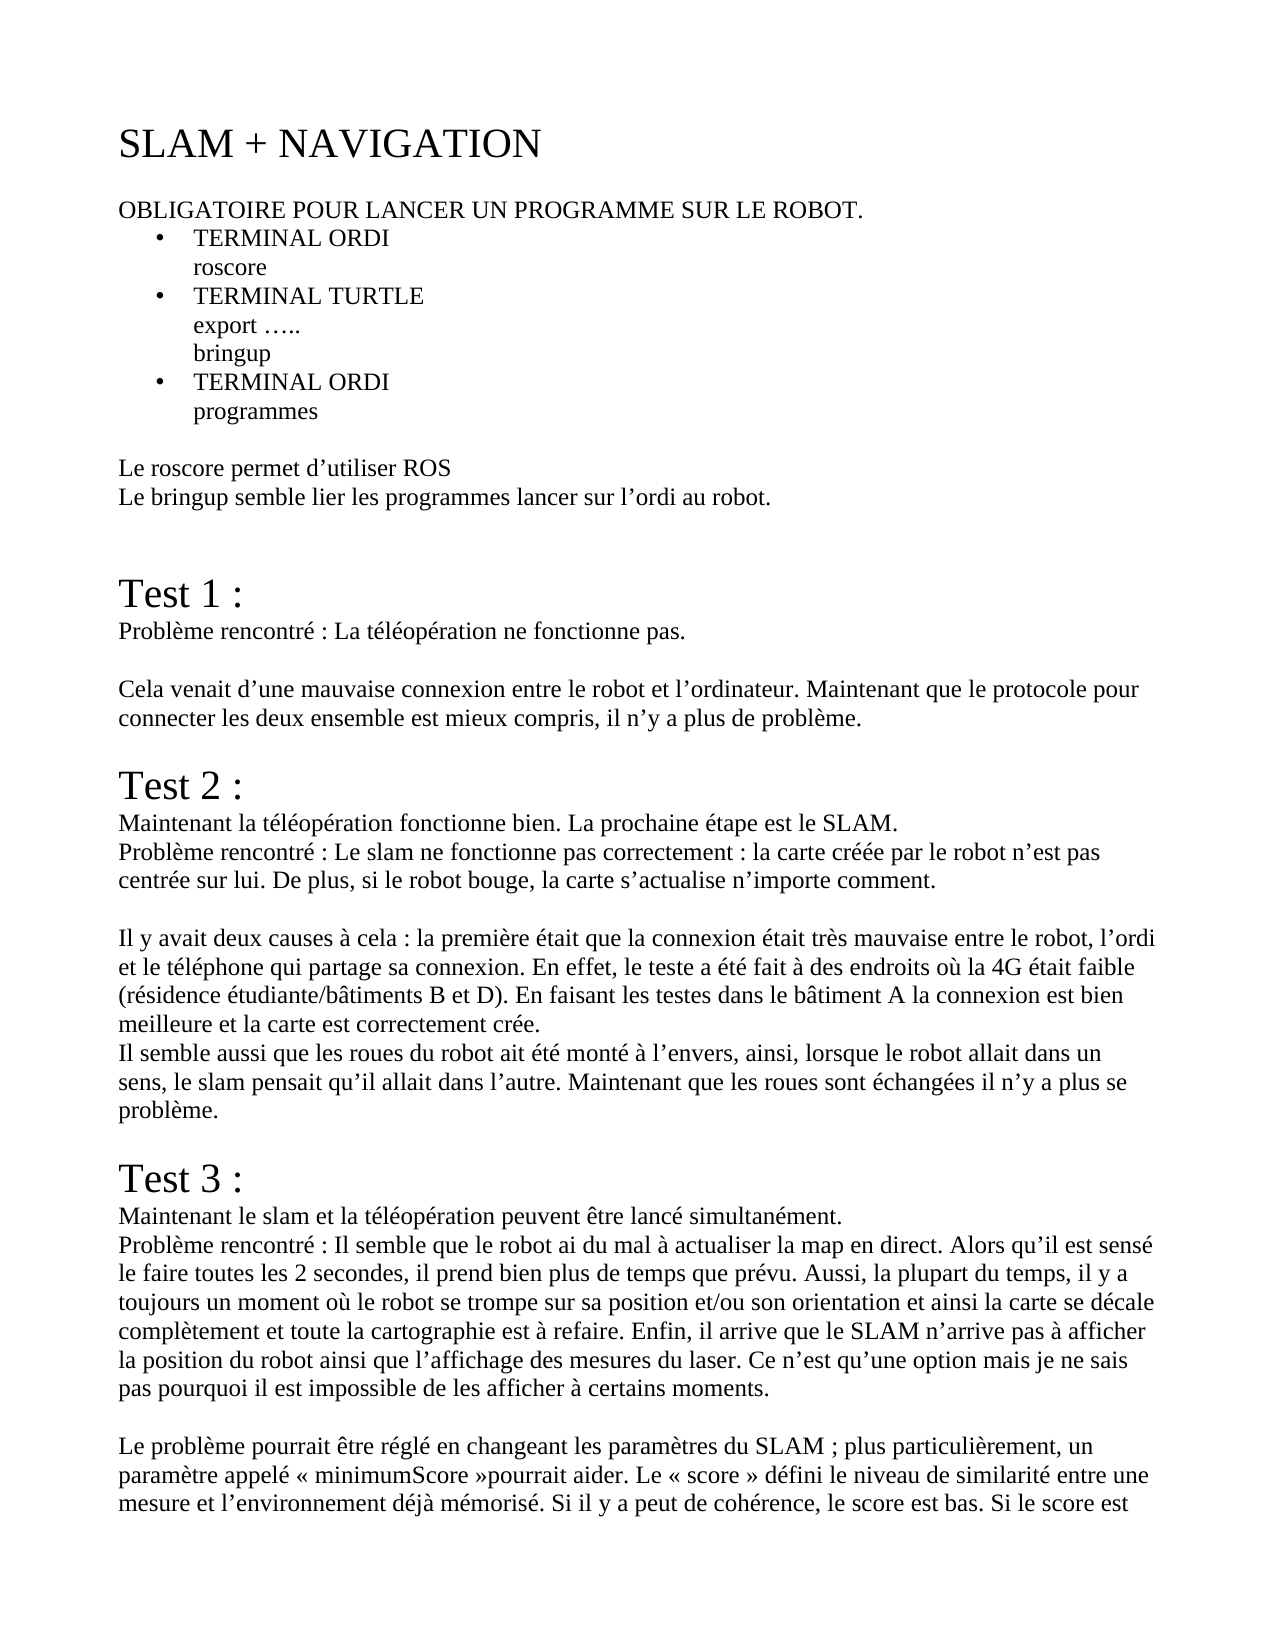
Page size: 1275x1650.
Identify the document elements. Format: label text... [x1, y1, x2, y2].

text SLAM + NAVIGATION [118, 118, 1157, 166]
text Le roscore permet d’utiliser ROS [118, 453, 1157, 482]
list roscore [156, 252, 1157, 281]
text Problème rencontré : Il semble que le robot ai du mal à actualiser la map en direct. Alors qu’il est sensé le faire toutes les 2 secondes, il prend bien plus de temps que prévu. Aussi, la plupart du temps, il y a toujours un moment où le robot se trompe sur sa position et/ou son orientation et ainsi la carte se décale complètement et toute la cartographie est à refaire. Enfin, il arrive que le SLAM n’arrive pas à afficher la position du robot ainsi que l’affichage des mesures du laser. Ce n’est qu’une option mais je ne sais pas pourquoi il est impossible de les afficher à certains moments. [118, 1230, 1157, 1402]
text Problème rencontré : La téléopération ne fonctionne pas. [118, 616, 1157, 645]
list bringup [156, 338, 1157, 367]
text Le bringup semble lier les programmes lancer sur l’ordi au robot. [118, 482, 1157, 511]
text Le problème pourrait être réglé en changeant les paramètres du SLAM ; plus particulièrement, un paramètre appelé « minimumScore »pourrait aider. Le « score » défini le niveau de similarité entre une mesure et l’environnement déjà mémorisé. Si il y a peut de cohérence, le score est bas. Si le score est [118, 1431, 1157, 1517]
list TERMINAL TURTLE [156, 281, 1157, 310]
list programmes [156, 396, 1157, 425]
text Test 1 : [118, 568, 1157, 616]
list export ….. [156, 310, 1157, 338]
text Test 2 : [118, 760, 1157, 808]
text Il semble aussi que les roues du robot ait été monté à l’envers, ainsi, lorsque le robot allait dans un sens, le slam pensait qu’il allait dans l’autre. Maintenant que les roues sont échangées il n’y a plus se problème. [118, 1038, 1157, 1124]
text Cela venait d’une mauvaise connexion entre le robot et l’ordinateur. Maintenant que le protocole pour connecter les deux ensemble est mieux compris, il n’y a plus de problème. [118, 674, 1157, 731]
text Il y avait deux causes à cela : la première était que la connexion était très mauvaise entre le robot, l’ordi et le téléphone qui partage sa connexion. En effet, le teste a été fait à des endroits où la 4G était faible (résidence étudiante/bâtiments B et D). En faisant les testes dans le bâtiment A la connexion est bien meilleure et la carte est correctement crée. [118, 923, 1157, 1038]
list TERMINAL ORDI [156, 367, 1157, 396]
text Maintenant le slam et la téléopération peuvent être lancé simultanément. [118, 1201, 1157, 1230]
text Problème rencontré : Le slam ne fonctionne pas correctement : la carte créée par le robot n’est pas centrée sur lui. De plus, si le robot bouge, la carte s’actualise n’importe comment. [118, 837, 1157, 894]
text Test 3 : [118, 1153, 1157, 1201]
text Maintenant la téléopération fonctionne bien. La prochaine étape est le SLAM. [118, 808, 1157, 837]
list TERMINAL ORDI [156, 223, 1157, 252]
text OBLIGATOIRE POUR LANCER UN PROGRAMME SUR LE ROBOT. [118, 195, 1157, 223]
